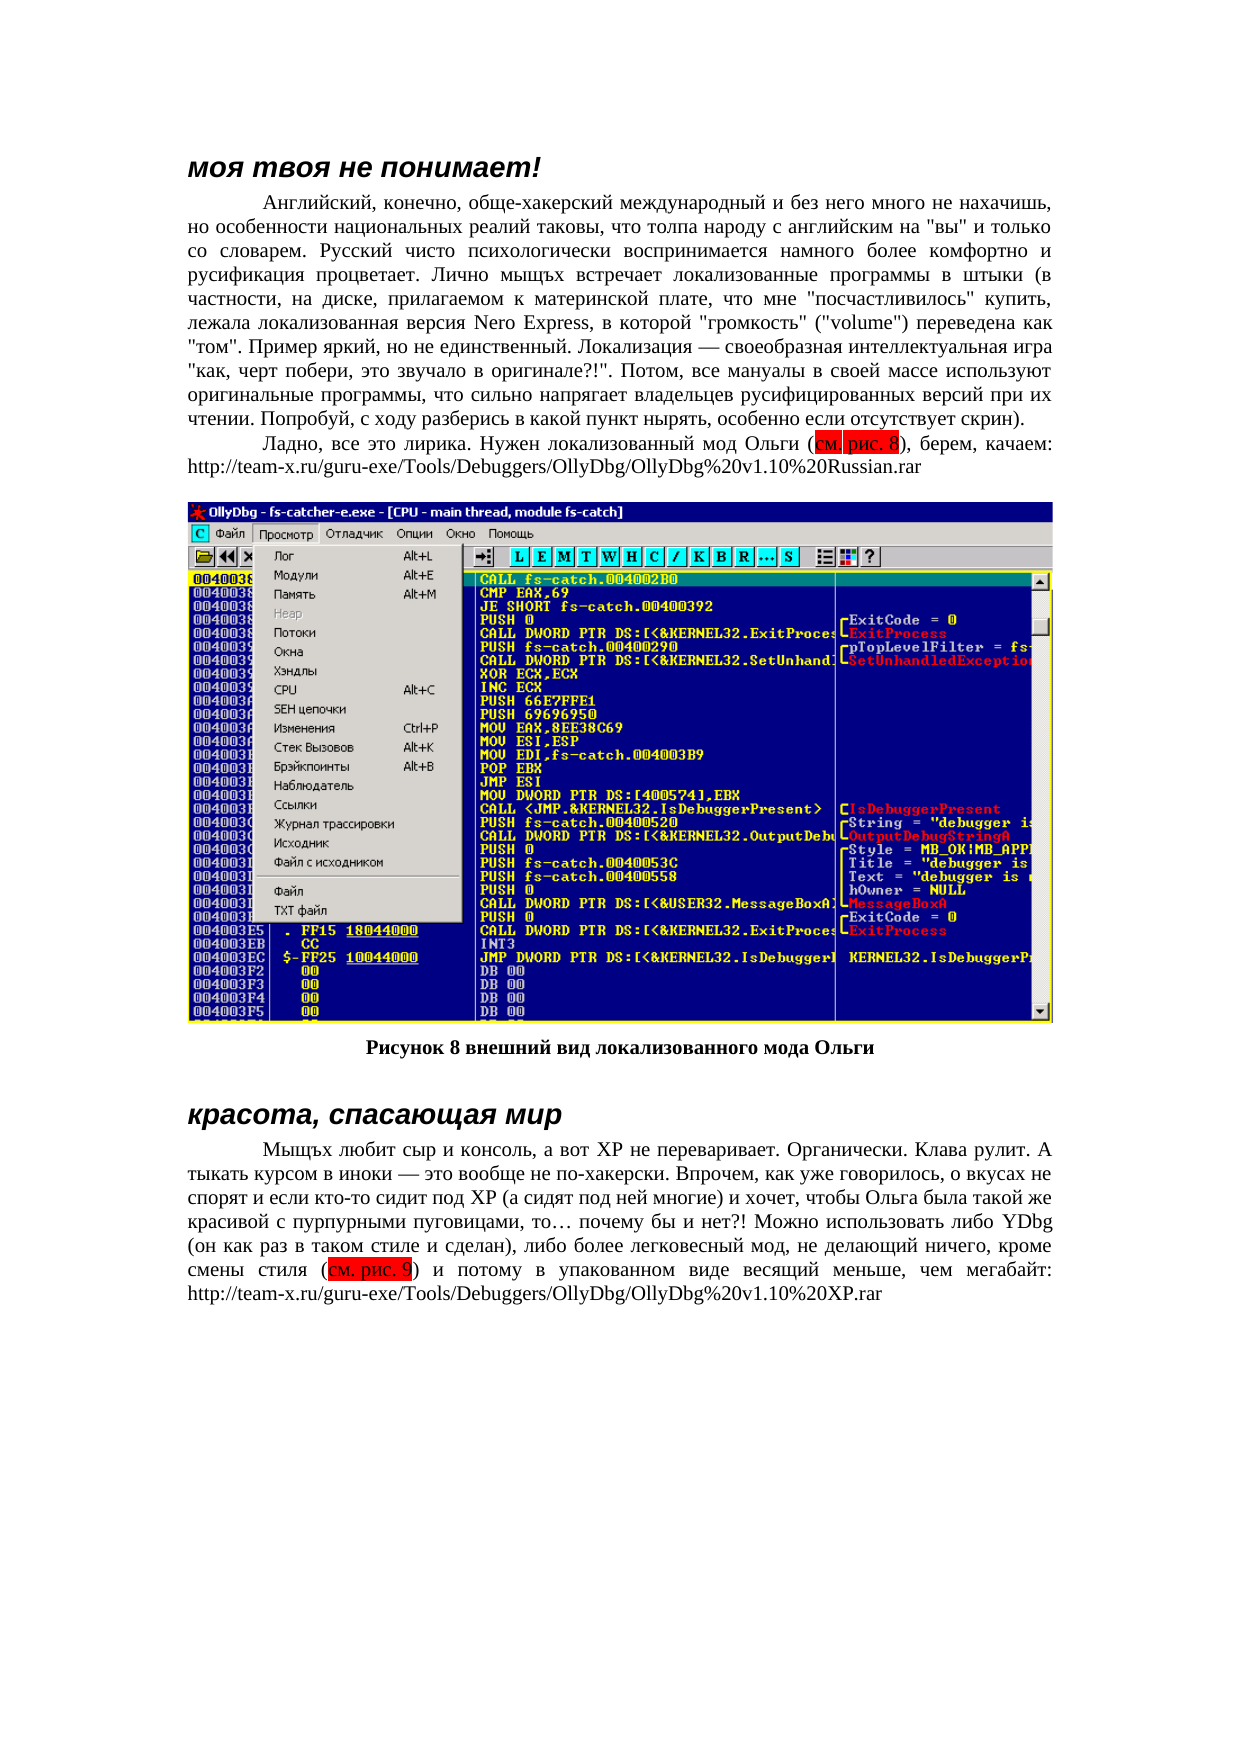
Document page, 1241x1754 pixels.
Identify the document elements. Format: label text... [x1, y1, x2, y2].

text Английский, конечно, обще-хакерский международный и без него много не нахачишь, но особенности национальных реалий таковы, что толпа народу с английским на "вы" и только со словарем. Русский чисто психологически воспринимается намного более комфортно и русификация процветает. Лично мыщъх встречает локализованные программы в штыки (в частности, на диске, прилагаемом к материнской плате, что мне "посчастливилось" купить, лежала локализованная версия Nero Express, в которой "громкость" ("volume") переведена как "том". Пример яркий, но не единственный. Локализация — своеобразная интеллектуальная игра "как, черт побери, это звучало в оригинале?!". Потом, все мануалы в своей массе используют оригинальные программы, что сильно напрягает владельцев русифицированных версий при их чтении. Попробуй, с ходу разберись в какой пункт нырять, особенно если отсутствует скрин). [187, 190, 1053, 430]
text Мыщъх любит сыр и консоль, а вот XP не переваривает. Органически. Клава рулит. А тыкать курсом в иноки — это вообще не по-хакерски. Впрочем, как уже говорилось, о вкусах не спорят и если кто-то сидит под XP (а сидят под ней многие) и хочет, чтобы Ольга была такой же красивой с пурпурными пуговицами, то… почему бы и нет?! Можно использовать либо YDbg (он как раз в таком стиле и сделан), либо более легковесный мод, не делающий ничего, кроме смены стиля (см. рис. 9) и потому в упакованном виде весящий меньше, чем мегабайт: http://team-x.ru/guru-exe/Tools/Debuggers/OllyDbg/OllyDbg%20v1.10%20XP.rar [187, 1136, 1053, 1305]
subtitle красота, спасающая мир [187, 1097, 1053, 1130]
subtitle моя твоя не понимает! [187, 150, 1053, 183]
text Рисунок 8 внешний вид локализованного мода Ольги [187, 1035, 1053, 1059]
picture [187, 502, 1053, 1023]
text Ладно, все это лирика. Нужен локализованный мод Ольги (см. рис. 8), берем, качаем: http://team-x.ru/guru-exe/Tools/Debuggers/OllyDbg/OllyDbg%20v1.10%20Russian.rar [187, 430, 1053, 478]
